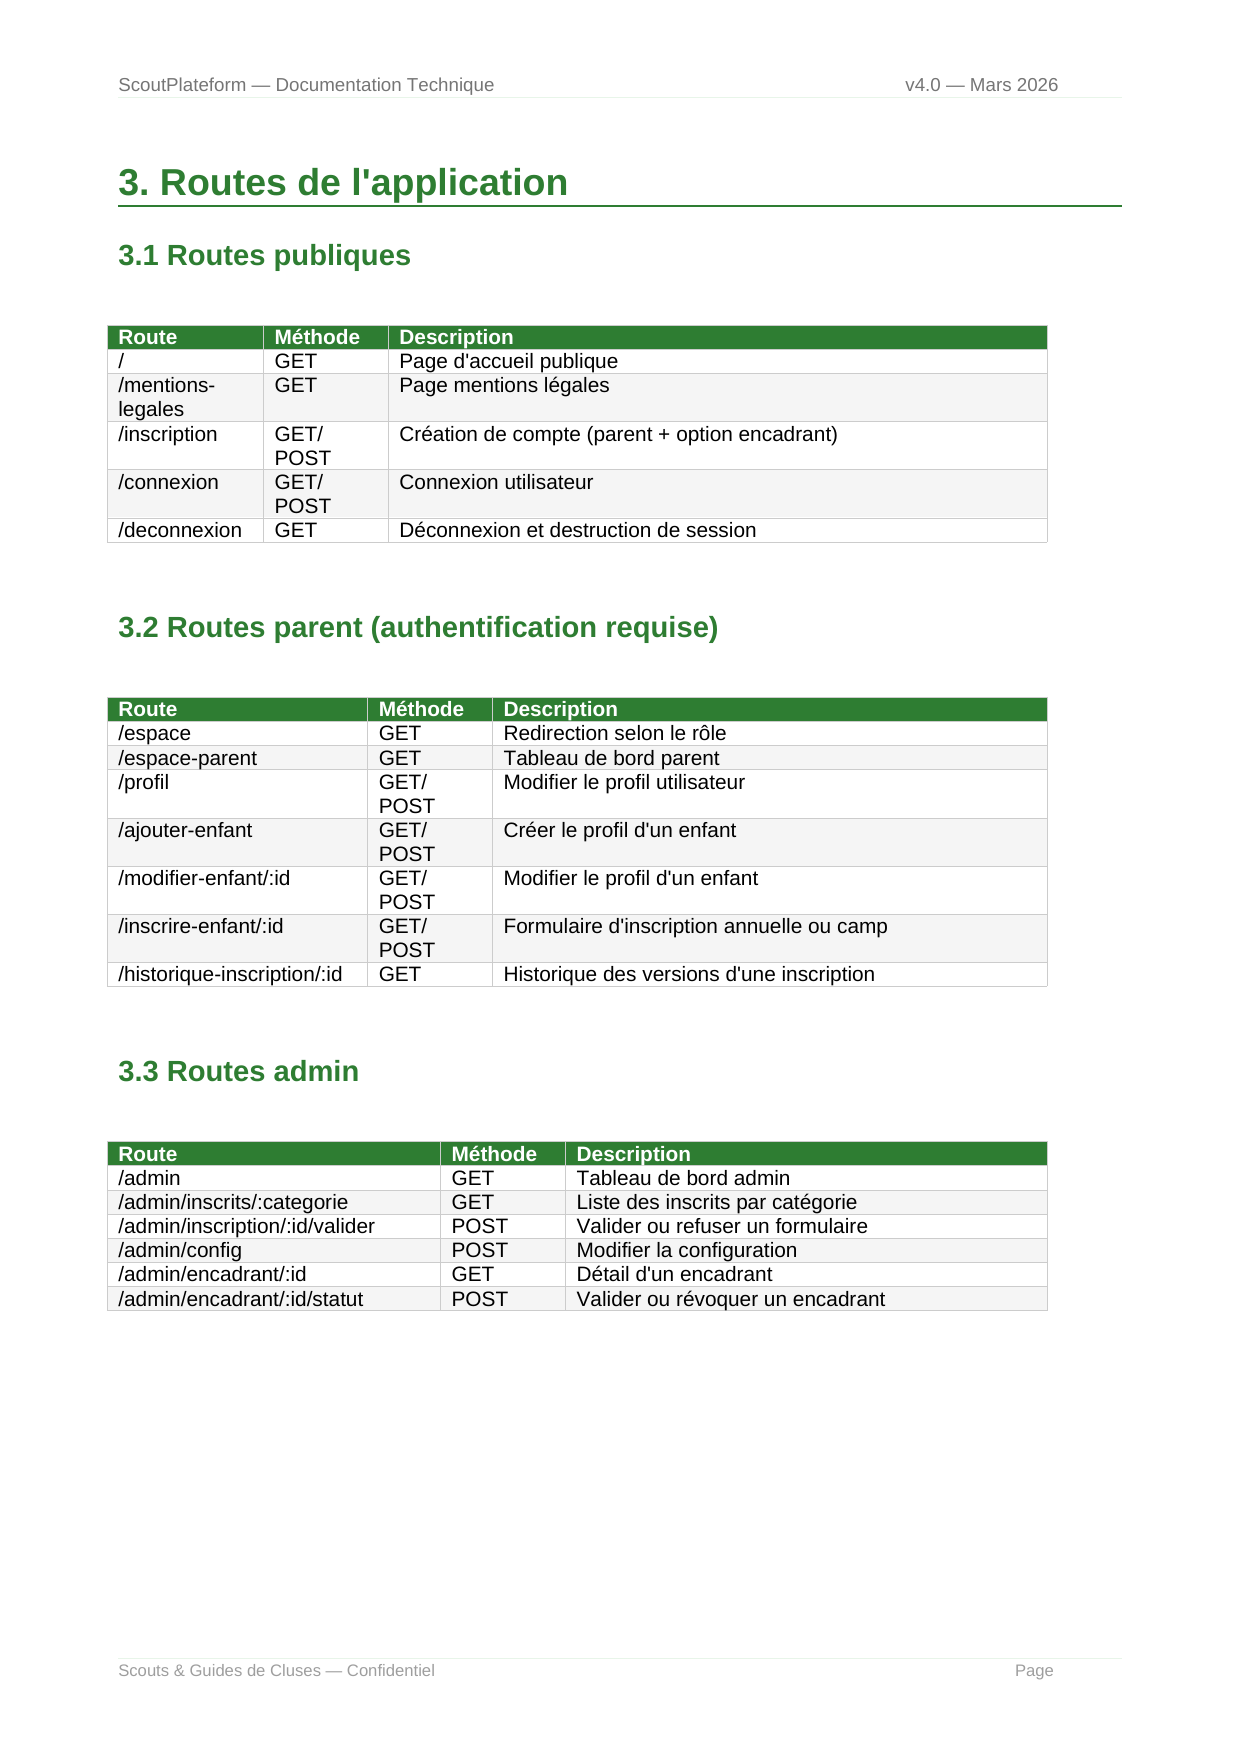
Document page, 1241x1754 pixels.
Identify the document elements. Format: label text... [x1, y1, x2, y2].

subtitle 3.2 Routes parent (authentification requise) [118, 610, 1122, 643]
table_cell /admin/inscrits/:categorie [108, 1191, 440, 1214]
table_cell GET [368, 722, 492, 745]
table_cell /admin [108, 1166, 440, 1189]
table_cell GET/POST [368, 770, 492, 817]
table_header Description [566, 1142, 1047, 1165]
table_header Description [389, 326, 1047, 349]
table_cell GET [264, 350, 388, 373]
table_cell /deconnexion [108, 519, 263, 542]
table_header Route [108, 1142, 440, 1165]
table_cell GET/POST [368, 819, 492, 866]
table_cell /connexion [108, 470, 263, 517]
table_cell GET/POST [368, 867, 492, 914]
table_cell Modifier la configuration [566, 1239, 1047, 1262]
table_cell POST [441, 1287, 565, 1310]
table_cell /admin/encadrant/:id [108, 1263, 440, 1286]
table_cell GET [368, 746, 492, 769]
table_cell Déconnexion et destruction de session [389, 519, 1047, 542]
table_cell Détail d'un encadrant [566, 1263, 1047, 1286]
table_cell /espace-parent [108, 746, 367, 769]
table_cell /admin/config [108, 1239, 440, 1262]
table_header Route [108, 698, 367, 721]
table_cell GET [441, 1166, 565, 1189]
table_header Méthode [264, 326, 388, 349]
table_cell Page d'accueil publique [389, 350, 1047, 373]
table_cell GET [264, 519, 388, 542]
table_header Méthode [368, 698, 492, 721]
table_cell /profil [108, 770, 367, 817]
table_header Description [493, 698, 1047, 721]
table_cell /inscription [108, 422, 263, 469]
table_cell GET [264, 374, 388, 421]
table_cell /admin/encadrant/:id/statut [108, 1287, 440, 1310]
table_cell /espace [108, 722, 367, 745]
table_cell / [108, 350, 263, 373]
table_cell GET [368, 963, 492, 986]
table_cell GET/POST [264, 422, 388, 469]
table_cell Liste des inscrits par catégorie [566, 1191, 1047, 1214]
table_cell Historique des versions d'une inscription [493, 963, 1047, 986]
table_header Méthode [441, 1142, 565, 1165]
table_cell POST [441, 1215, 565, 1238]
table_cell /ajouter-enfant [108, 819, 367, 866]
table_cell Tableau de bord admin [566, 1166, 1047, 1189]
table_cell GET/POST [368, 915, 492, 962]
table_cell Modifier le profil d'un enfant [493, 867, 1047, 914]
table_cell POST [441, 1239, 565, 1262]
table_cell Créer le profil d'un enfant [493, 819, 1047, 866]
table_cell Modifier le profil utilisateur [493, 770, 1047, 817]
subtitle 3.1 Routes publiques [118, 238, 1122, 271]
subtitle 3.3 Routes admin [118, 1054, 1122, 1088]
table_cell GET [441, 1263, 565, 1286]
table_cell /historique-inscription/:id [108, 963, 367, 986]
table_cell Page mentions légales [389, 374, 1047, 421]
table_cell Connexion utilisateur [389, 470, 1047, 517]
table_cell /mentions-legales [108, 374, 263, 421]
table_cell Valider ou refuser un formulaire [566, 1215, 1047, 1238]
table_cell /modifier-enfant/:id [108, 867, 367, 914]
table_cell Tableau de bord parent [493, 746, 1047, 769]
subtitle 3. Routes de l'application [118, 160, 1122, 205]
table_cell Valider ou révoquer un encadrant [566, 1287, 1047, 1310]
table_header Route [108, 326, 263, 349]
table_cell Formulaire d'inscription annuelle ou camp [493, 915, 1047, 962]
table_cell GET/POST [264, 470, 388, 517]
table_cell Redirection selon le rôle [493, 722, 1047, 745]
table_cell /admin/inscription/:id/valider [108, 1215, 440, 1238]
table_cell Création de compte (parent + option encadrant) [389, 422, 1047, 469]
table_cell GET [441, 1191, 565, 1214]
table_cell /inscrire-enfant/:id [108, 915, 367, 962]
